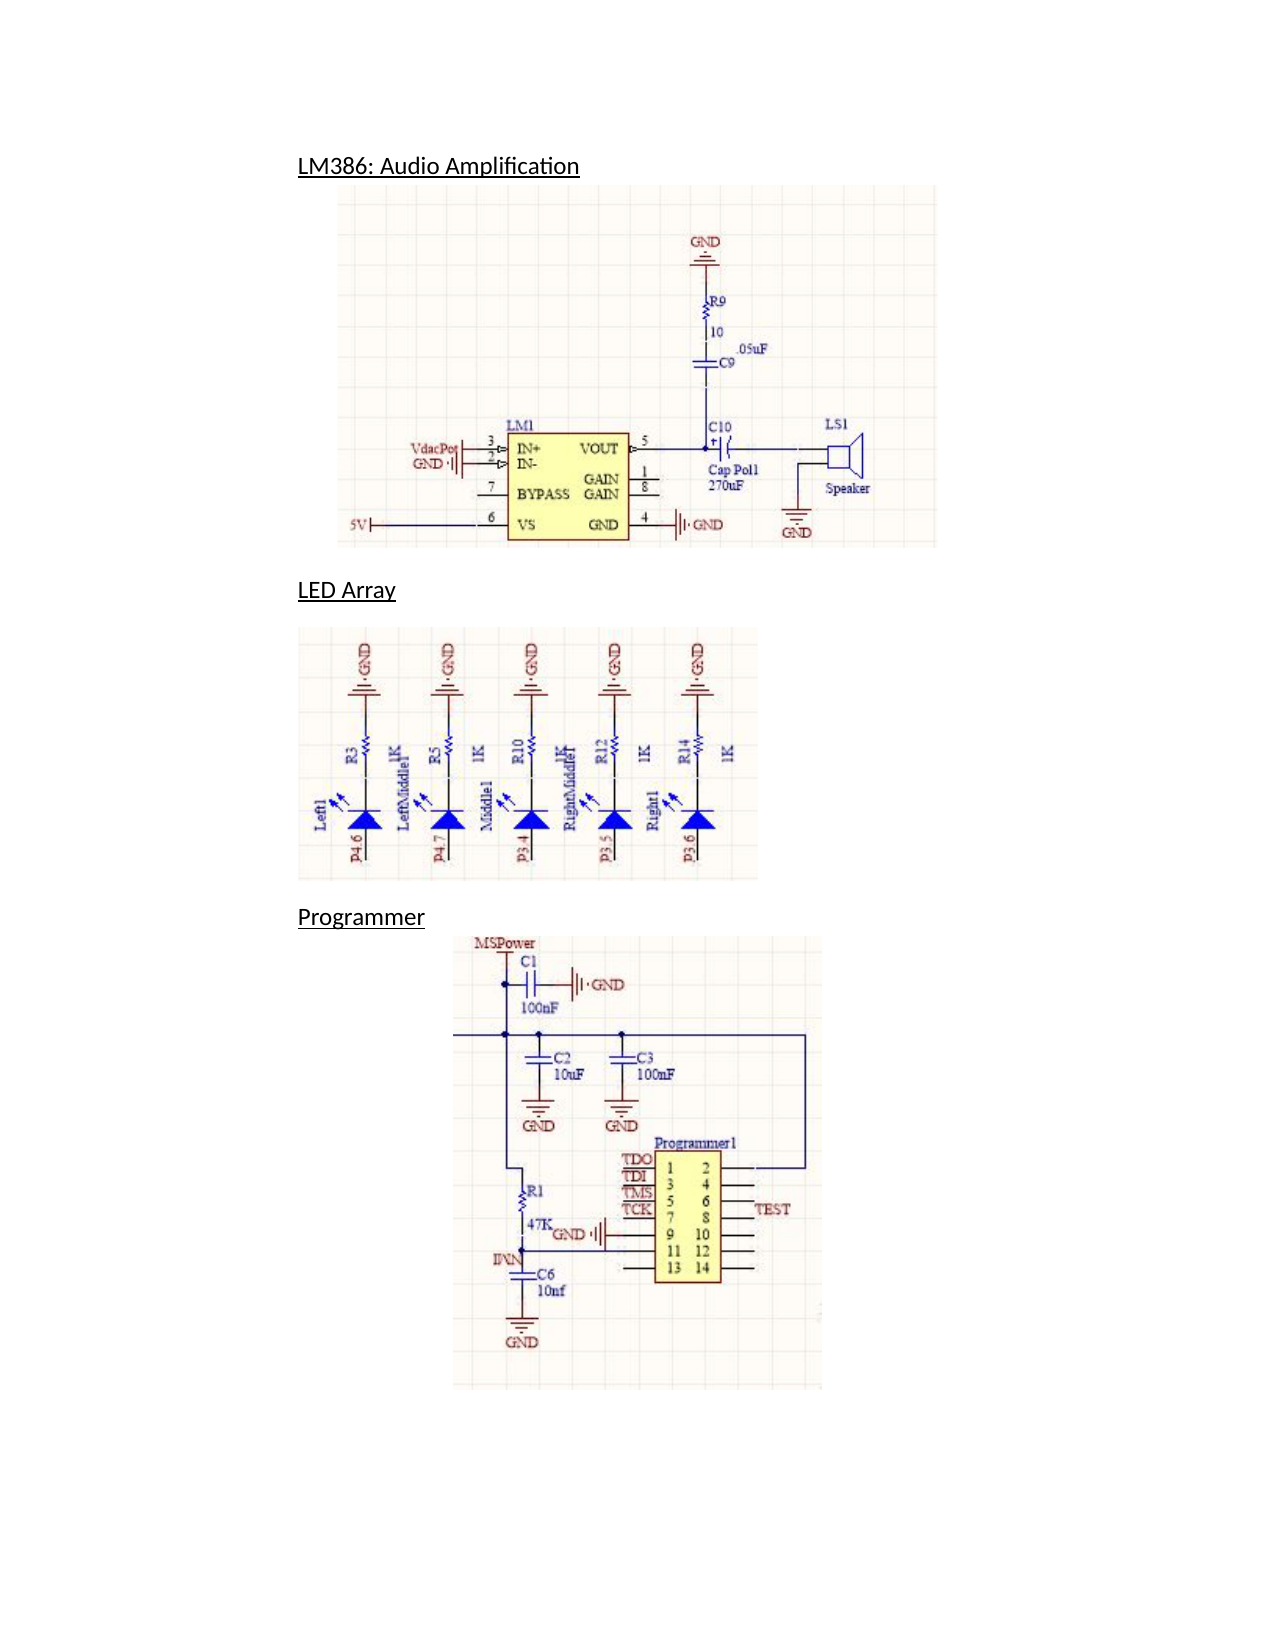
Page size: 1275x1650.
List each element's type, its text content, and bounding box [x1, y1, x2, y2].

picture [337, 185, 938, 548]
text LM386: Audio Amplification [150, 150, 1125, 181]
picture [298, 627, 758, 881]
text LED Array [150, 574, 1125, 604]
text Programmer [150, 902, 1125, 932]
picture [453, 936, 822, 1390]
